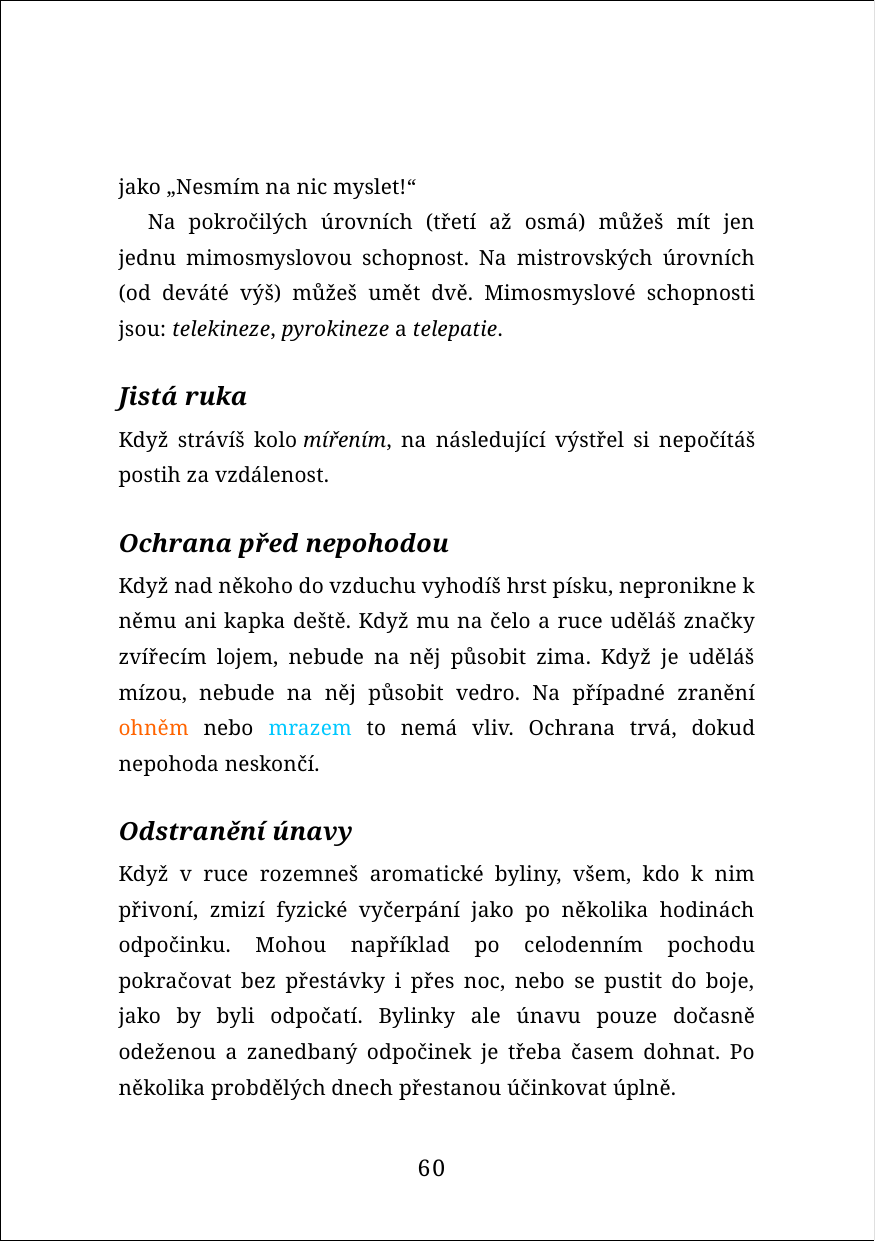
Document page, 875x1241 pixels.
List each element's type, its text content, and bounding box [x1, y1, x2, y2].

text Když strávíš kolo mířením, na následující výstřel si nepočítáš postih za vzdálenost. [118, 425, 756, 489]
text Když nad někoho do vzduchu vyhodíš hrst písku, nepronikne k němu ani kapka deště. Když mu na čelo a ruce uděláš značky zvířecím lojem, nebude na něj působit zima. Když je uděláš mízou, nebude na něj působit vedro. Na případné zranění ohněm nebo mrazem to nemá vliv. Ochrana trvá, dokud nepohoda neskončí. [118, 571, 756, 777]
subtitle Ochrana před nepohodou [118, 525, 756, 559]
text jako „Nesmím na nic myslet!“ Na pokročilých úrovních (třetí až osmá) můžeš mít jen jednu mimosmyslovou schopnost. Na mistrovských úrovních (od deváté výš) můžeš umět dvě. Mimosmyslové schopnosti jsou: telekineze, pyrokineze a telepatie. [118, 172, 756, 342]
subtitle Odstranění únavy [118, 814, 756, 848]
text Když v ruce rozemneš aromatické byliny, všem, kdo k nim přivoní, zmizí fyzické vyčerpání jako po několika hodinách odpočinku. Mohou například po celodenním pochodu pokračovat bez přestávky i přes noc, nebo se pustit do boje, jako by byli odpočatí. Bylinky ale únavu pouze dočasně odeženou a zanedbaný odpočinek je třeba časem dohnat. Po několika probdělých dnech přestanou účinkovat úplně. [118, 859, 756, 1101]
subtitle Jistá ruka [118, 379, 756, 413]
